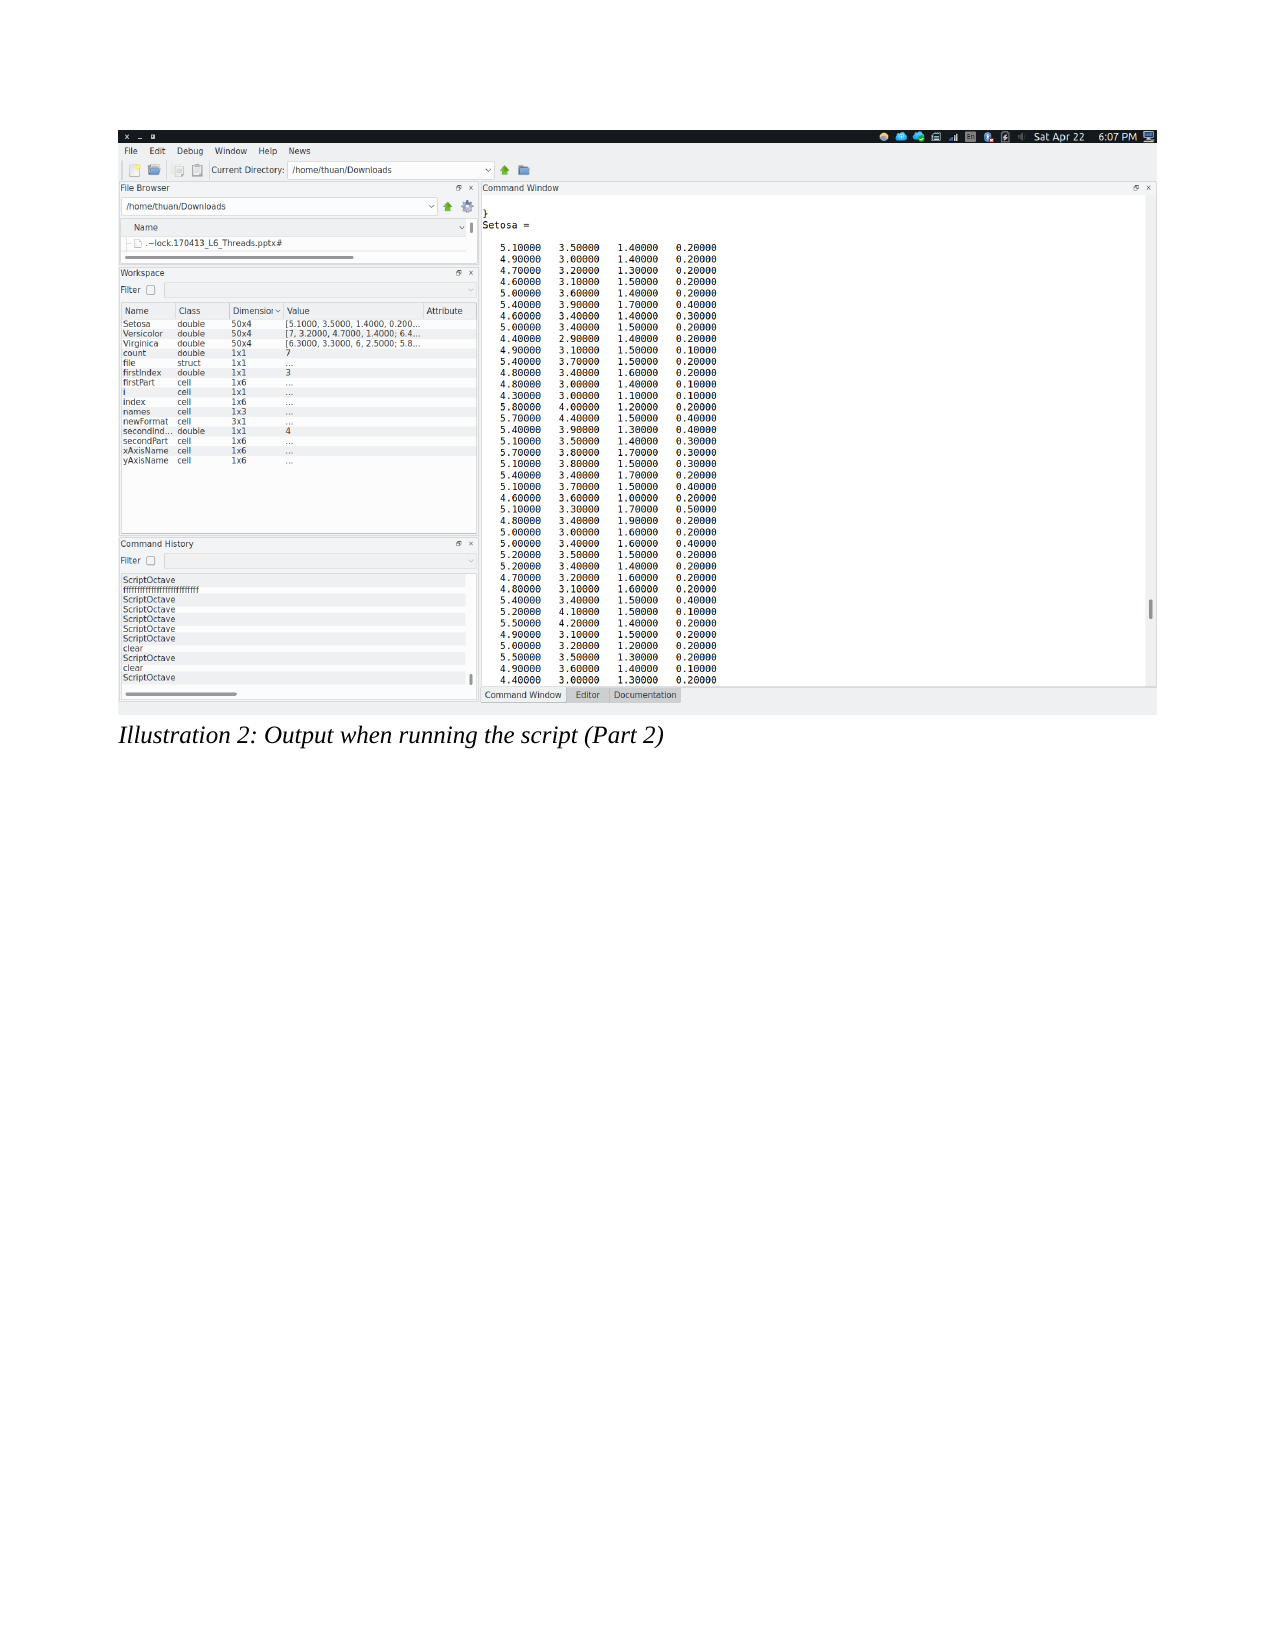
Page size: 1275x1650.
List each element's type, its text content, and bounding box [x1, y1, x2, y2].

text Illustration 2: Output when running the script (Part 2) [118, 715, 1157, 749]
picture [118, 130, 1157, 715]
